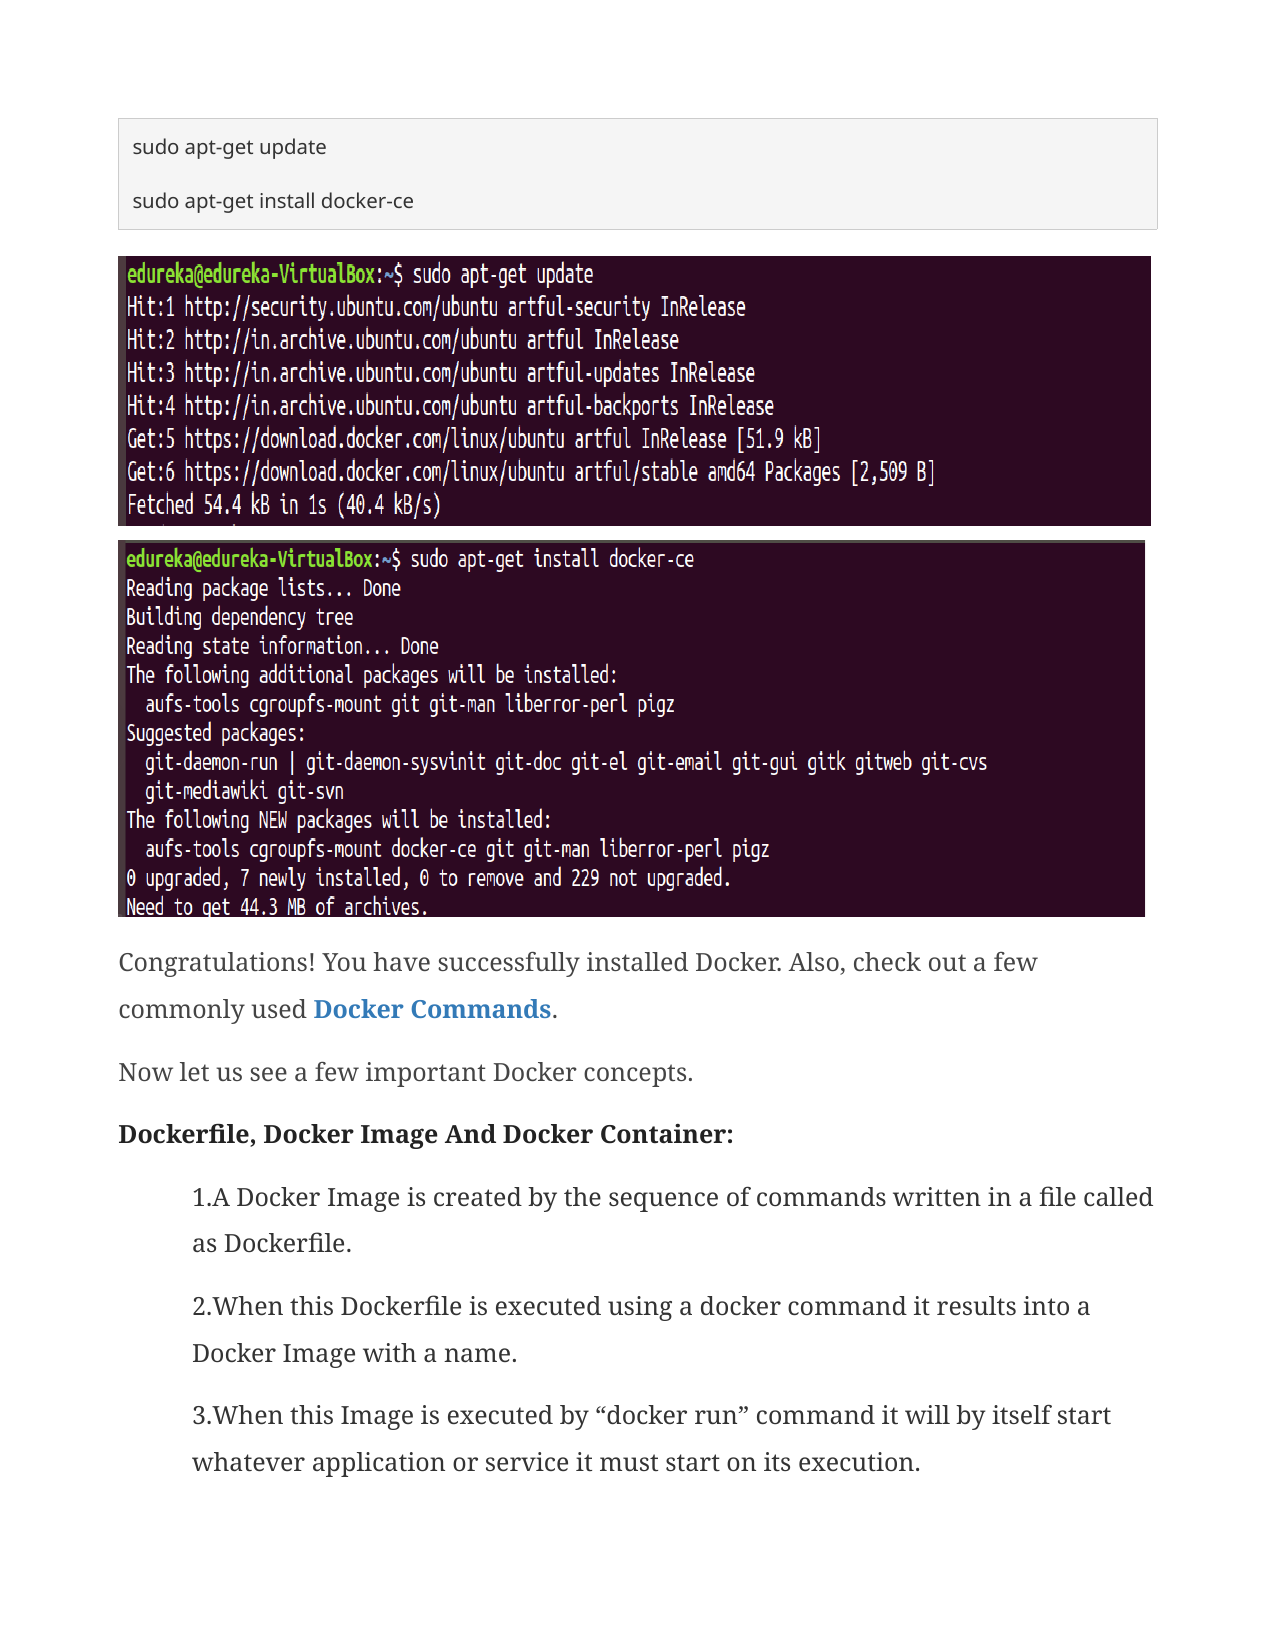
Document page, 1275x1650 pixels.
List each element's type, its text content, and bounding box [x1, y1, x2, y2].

text Now let us see a few important Docker concepts. [118, 1041, 1157, 1088]
text Congratulations! You have successfully installed Docker. Also, check out a few commonly used Docker Commands. [118, 932, 1157, 1026]
text sudo apt-get update [119, 119, 1157, 160]
list When this Dockerfile is executed using a docker command it results into a Docker Image with a name. [118, 1276, 1157, 1369]
list When this Image is executed by “docker run” command it will by itself start whatever application or service it must start on its execution. [118, 1385, 1157, 1479]
text sudo apt-get install docker-ce [119, 173, 1157, 229]
picture [118, 540, 1147, 917]
list A Docker Image is created by the sequence of commands written in a file called as Dockerfile. [118, 1166, 1157, 1260]
picture [118, 256, 1151, 526]
subtitle Dockerfile, Docker Image And Docker Container: [118, 1104, 1157, 1151]
